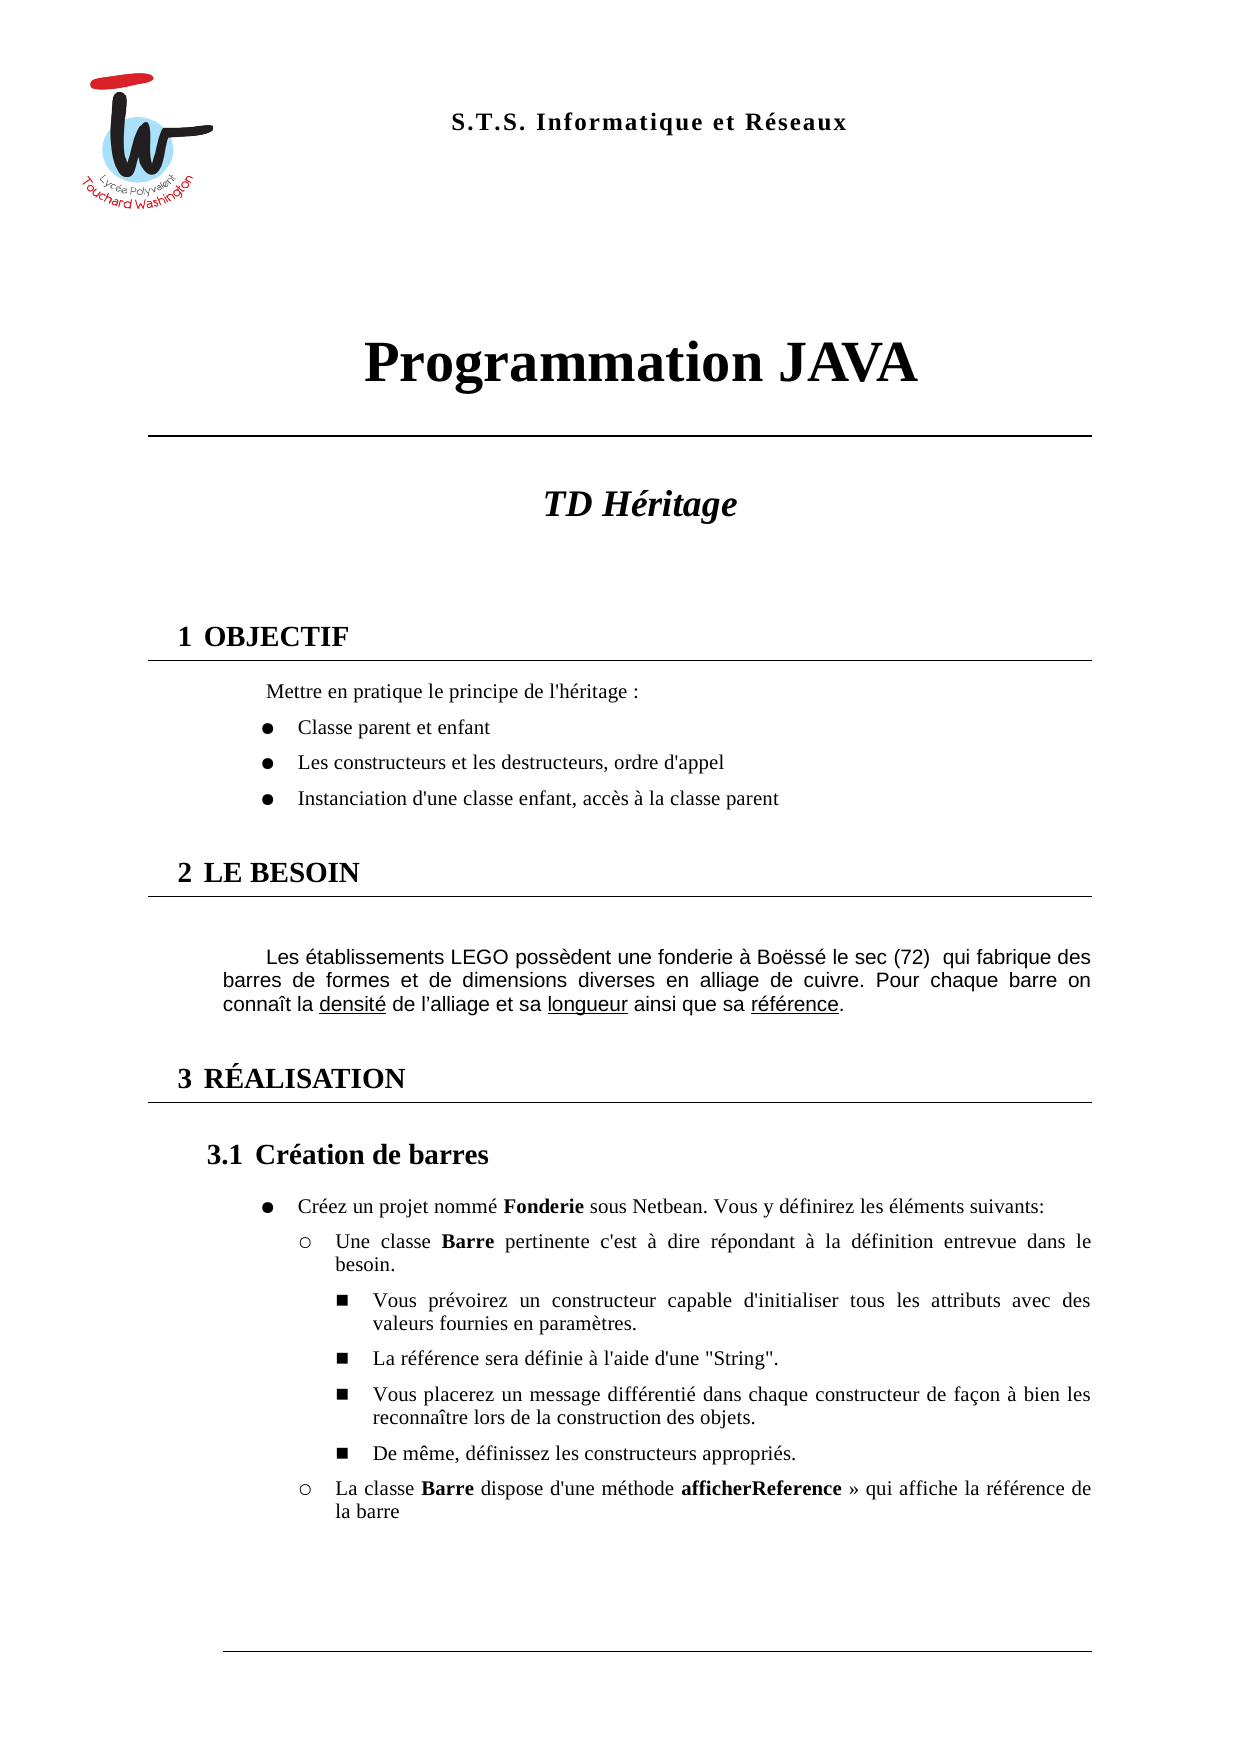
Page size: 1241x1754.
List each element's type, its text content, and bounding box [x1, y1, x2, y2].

list Les constructeurs et les destructeurs, ordre d'appel [260, 751, 1092, 774]
text Mettre en pratique le principe de l'héritage : [223, 680, 1092, 703]
list De même, définissez les constructeurs appropriés. [335, 1441, 1092, 1464]
list Instanciation d'une classe enfant, accès à la classe parent [260, 787, 1092, 810]
list Classe parent et enfant [260, 716, 1092, 739]
text Programmation JAVA [148, 335, 1092, 435]
list Une classe Barre pertinente c'est à dire répondant à la définition entrevue dans le besoin. [298, 1230, 1092, 1276]
picture [81, 73, 214, 210]
subtitle Réalisation [148, 1058, 1092, 1102]
text TD Héritage [148, 476, 1092, 526]
subtitle Création de barres [148, 1141, 1092, 1171]
list La classe Barre dispose d'une méthode afficherReference » qui affiche la référence de la barre [298, 1477, 1092, 1523]
list Vous placerez un message différentié dans chaque constructeur de façon à bien les reconnaître lors de la construction des objets. [335, 1383, 1092, 1429]
list Créez un projet nommé Fonderie sous Netbean. Vous y définirez les éléments suivants: [260, 1195, 1092, 1218]
subtitle Le besoin [148, 852, 1092, 896]
text Les établissements LEGO possèdent une fonderie à Boëssé le sec (72) qui fabrique des barres de formes et de dimensions diverses en alliage de cuivre. Pour chaque barre on connaît la densité de l’alliage et sa longueur ainsi que sa référence. [223, 945, 1092, 1016]
list La référence sera définie à l'aide d'une "String". [335, 1347, 1092, 1370]
subtitle objectif [148, 616, 1092, 660]
list Vous prévoirez un constructeur capable d'initialiser tous les attributs avec des valeurs fournies en paramètres. [335, 1289, 1092, 1335]
